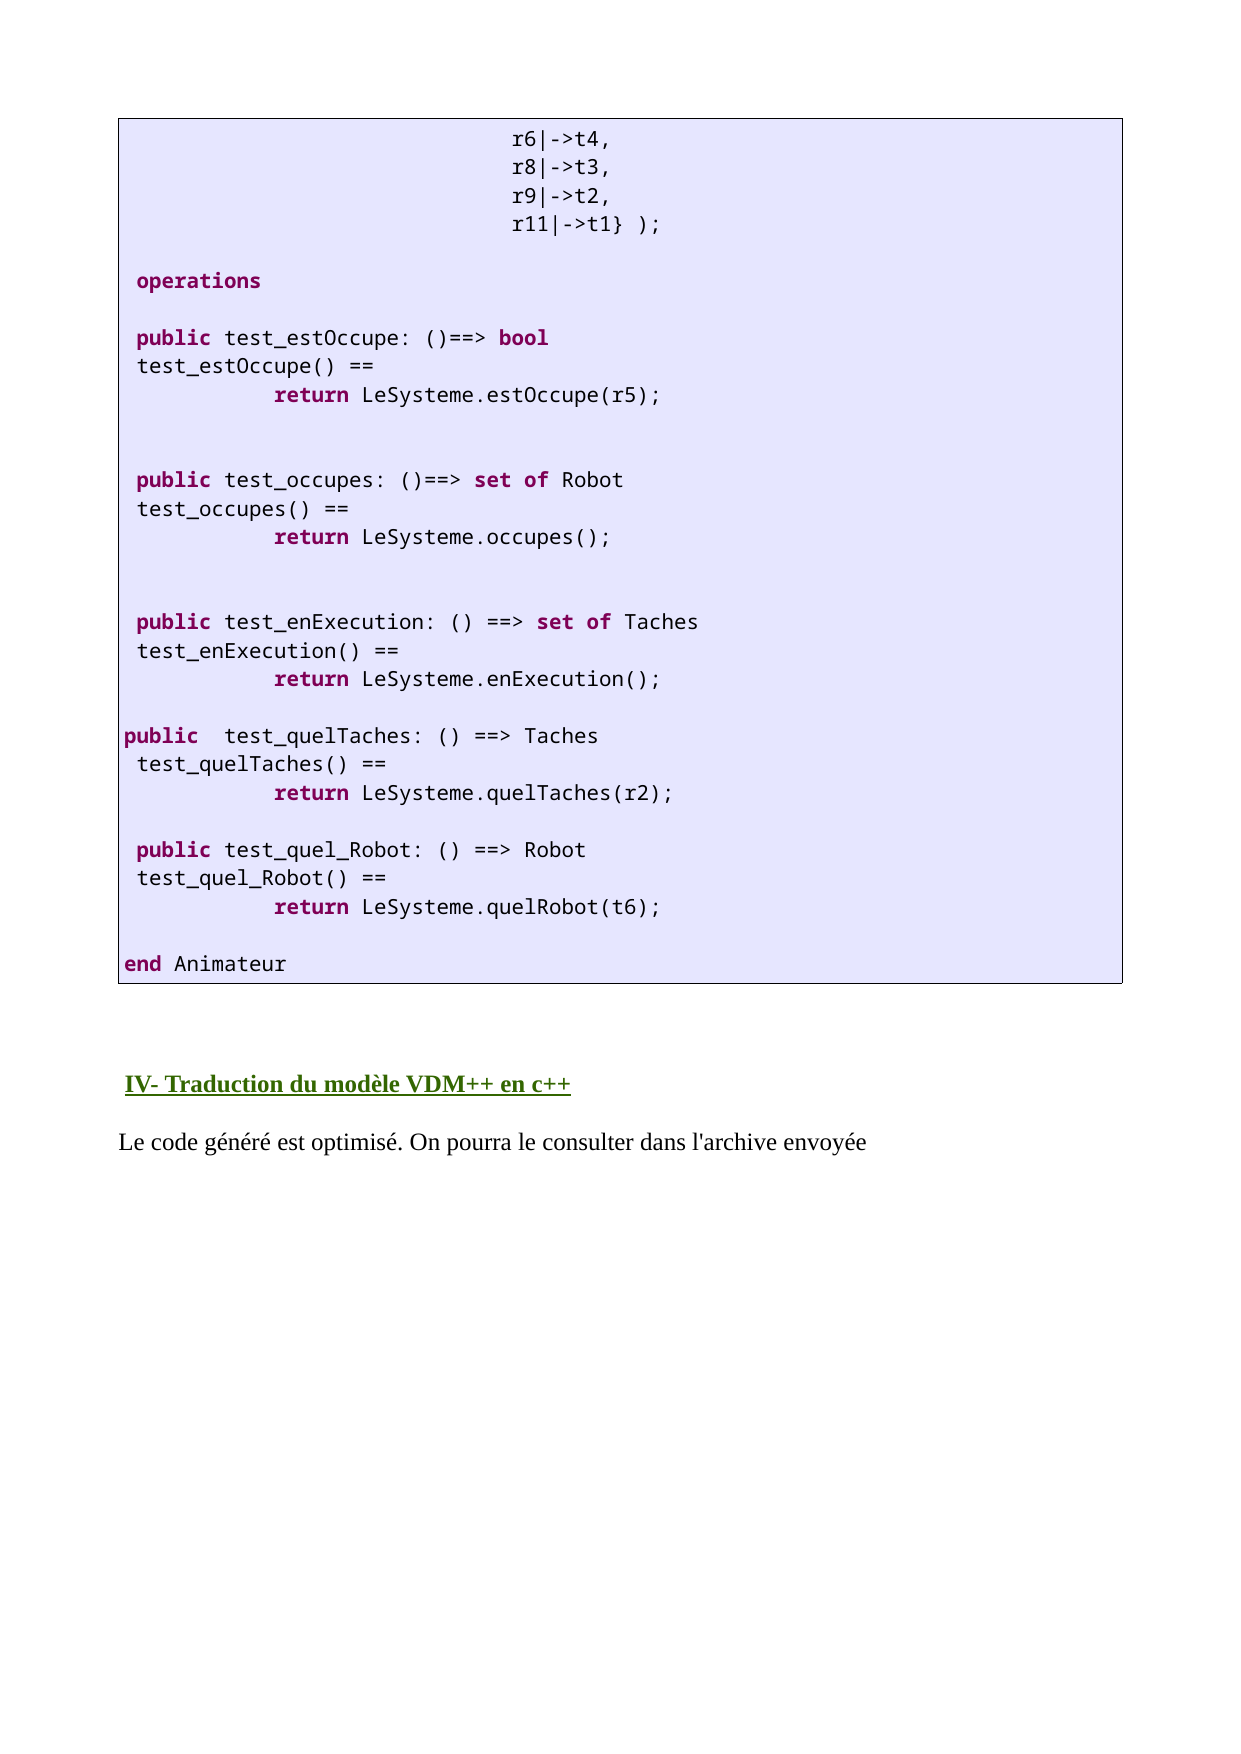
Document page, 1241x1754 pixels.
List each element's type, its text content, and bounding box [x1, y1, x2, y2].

table_header r6|->t4, r8|->t3, r9|->t2, r11|->t1} ); operations public test_estOccupe: ()==> bool test_estOccupe() == return LeSysteme.estOccupe(r5); public test_occupes: ()==> set of Robot test_occupes() == return LeSysteme.occupes(); public test_enExecution: () ==> set of Taches test_enExecution() == return LeSysteme.enExecution(); public test_quelTaches: () ==> Taches test_quelTaches() == return LeSysteme.quelTaches(r2); public test_quel_Robot: () ==> Robot test_quel_Robot() == return LeSysteme.quelRobot(t6); end Animateur [119, 119, 1122, 983]
text IV- Traduction du modèle VDM++ en c++ [118, 1069, 1122, 1098]
text Le code généré est optimisé. On pourra le consulter dans l'archive envoyée [118, 1127, 1122, 1155]
